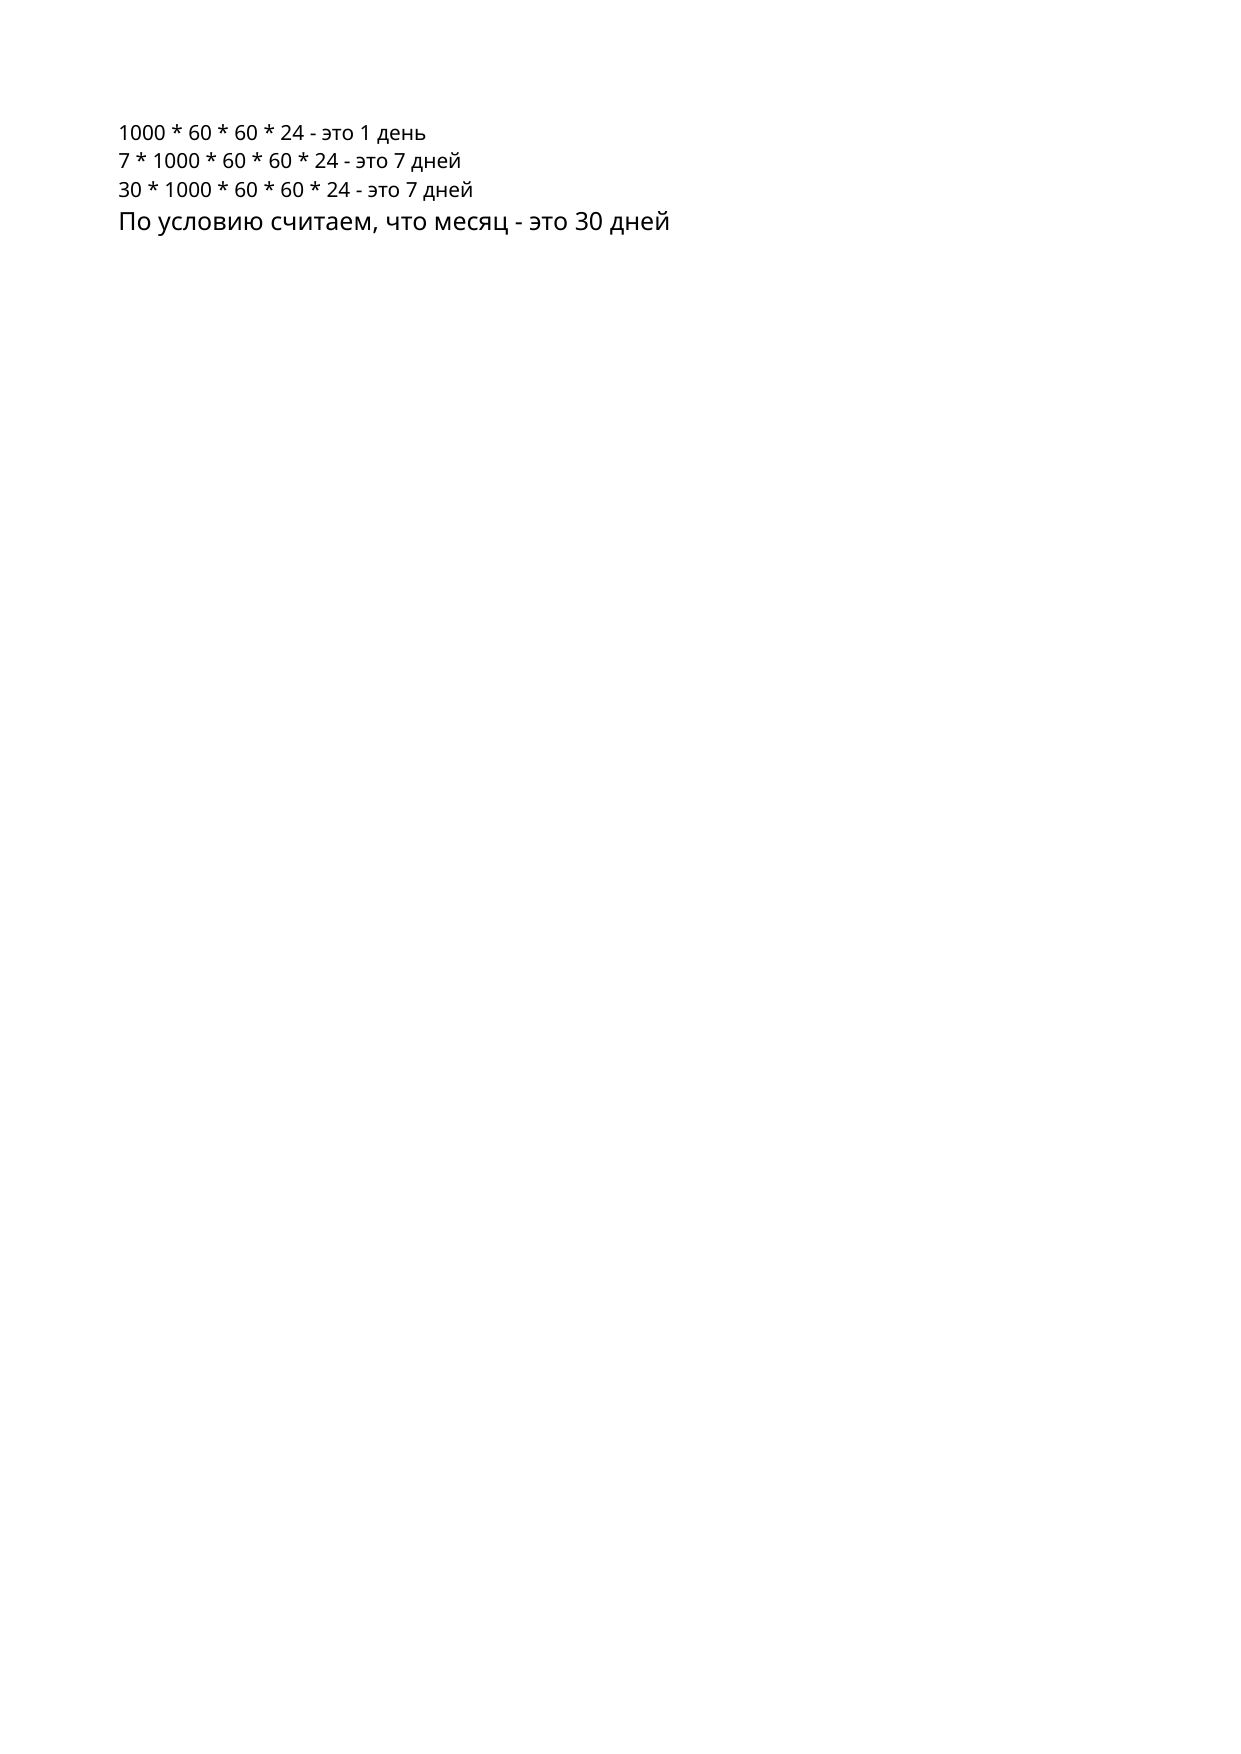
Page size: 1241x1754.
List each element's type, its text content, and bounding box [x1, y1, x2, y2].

text 7 * 1000 * 60 * 60 * 24 - это 7 дней [118, 147, 1122, 175]
text 1000 * 60 * 60 * 24 - это 1 день [118, 118, 1122, 147]
text 30 * 1000 * 60 * 60 * 24 - это 7 дней [118, 175, 1122, 203]
text По условию считаем, что месяц - это 30 дней [118, 203, 1122, 237]
